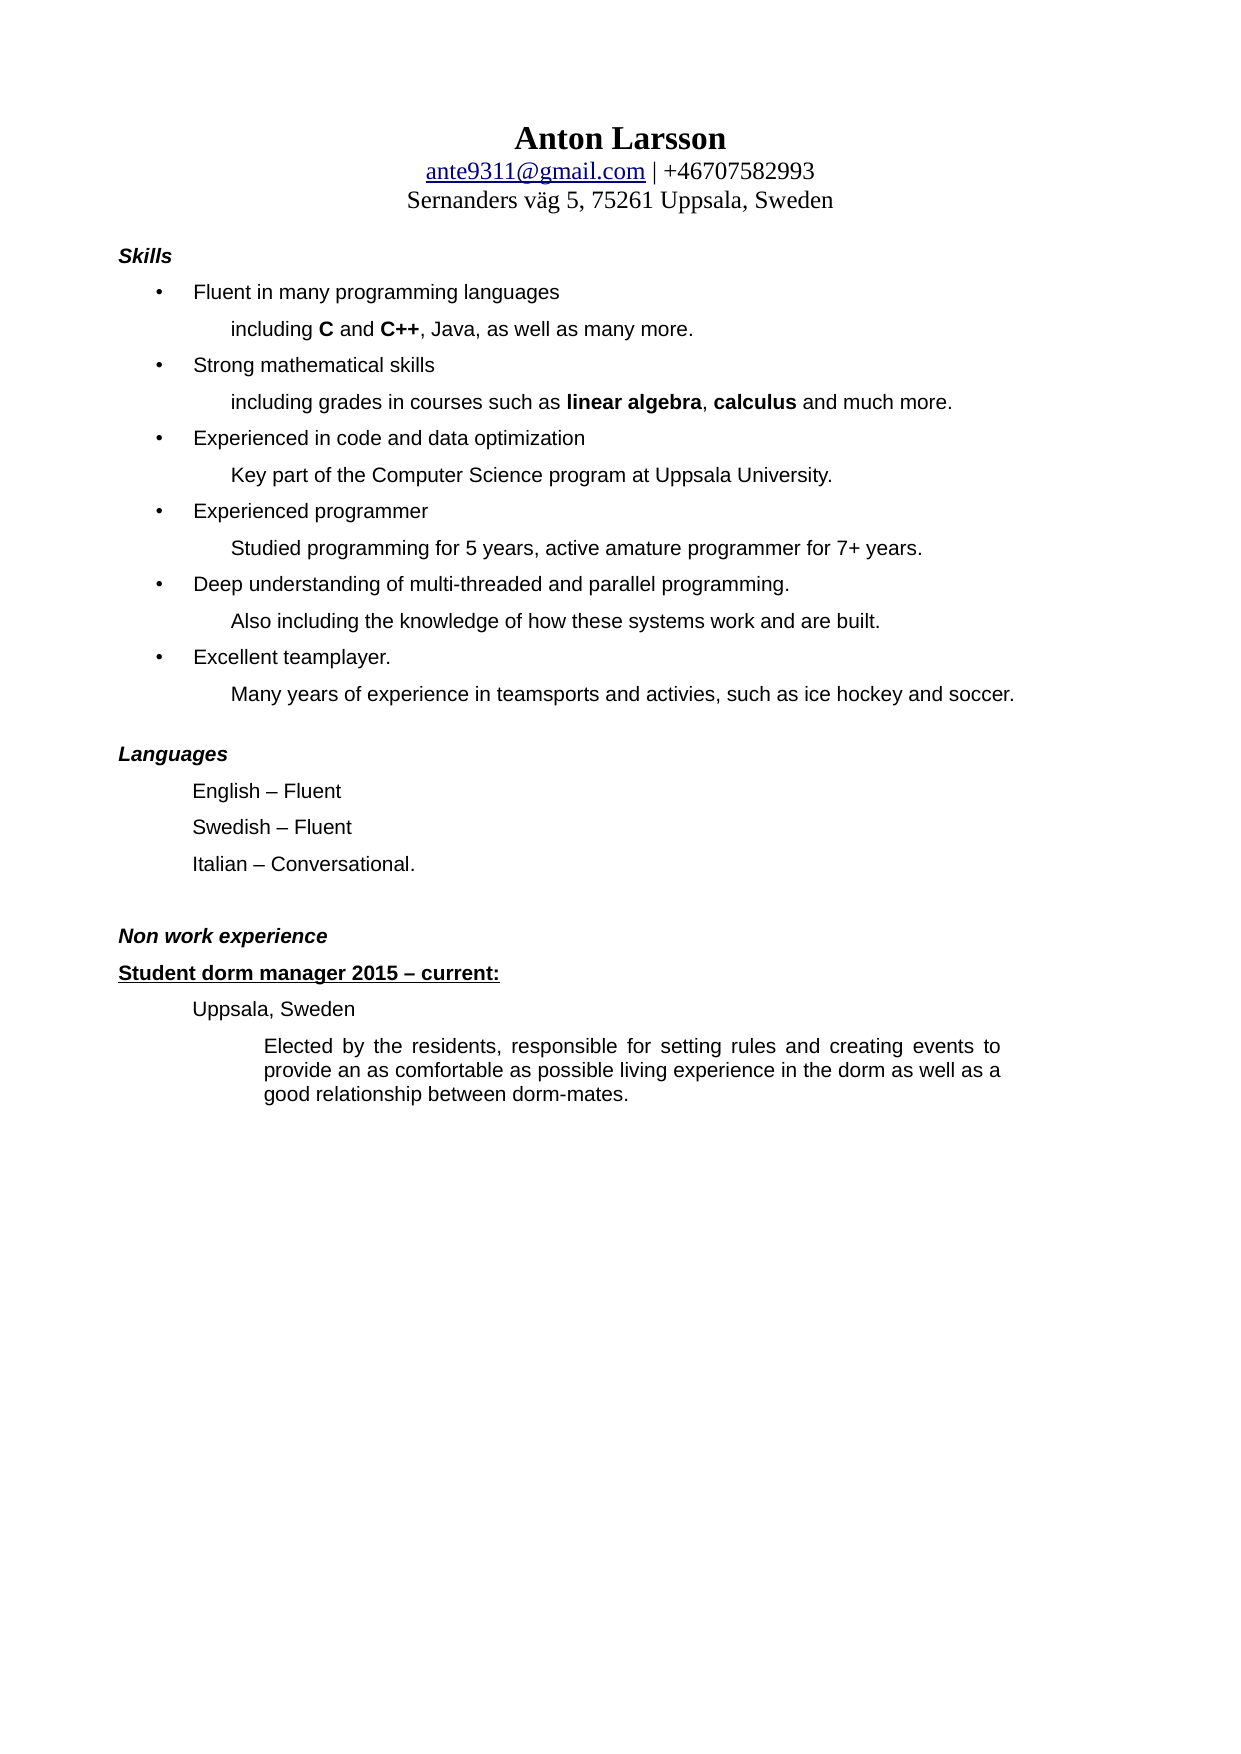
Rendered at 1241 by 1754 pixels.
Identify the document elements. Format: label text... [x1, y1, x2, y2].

list Also including the knowledge of how these systems work and are built. [193, 608, 1122, 632]
text Skills [118, 243, 1122, 267]
text Italian – Conversational. [118, 851, 1122, 875]
list Excellent teamplayer. [156, 645, 1122, 669]
list Many years of experience in teamsports and activies, such as ice hockey and soccer. [193, 682, 1122, 706]
text Swedish – Fluent [118, 815, 1122, 839]
list Strong mathematical skills [156, 353, 1122, 377]
list Key part of the Computer Science program at Uppsala University. [193, 462, 1122, 486]
text Languages [118, 742, 1122, 766]
list Studied programming for 5 years, active amature programmer for 7+ years. [193, 536, 1122, 559]
text Student dorm manager 2015 – current: [118, 961, 1122, 985]
text English – Fluent [118, 778, 1122, 802]
text Non work experience [118, 924, 1122, 948]
list including C and C++, Java, as well as many more. [193, 316, 1122, 340]
list Experienced programmer [156, 499, 1122, 523]
list Experienced in code and data optimization [156, 426, 1122, 450]
list including grades in courses such as linear algebra, calculus and much more. [193, 389, 1122, 413]
text Elected by the residents, responsible for setting rules and creating events to provide an as comfortable as possible living experience in the dorm as well as a good relationship between dorm-mates. [263, 1034, 1002, 1106]
list Deep understanding of multi-threaded and parallel programming. [156, 572, 1122, 596]
list Fluent in many programming languages [156, 280, 1122, 304]
text Uppsala, Sweden [118, 997, 1122, 1021]
